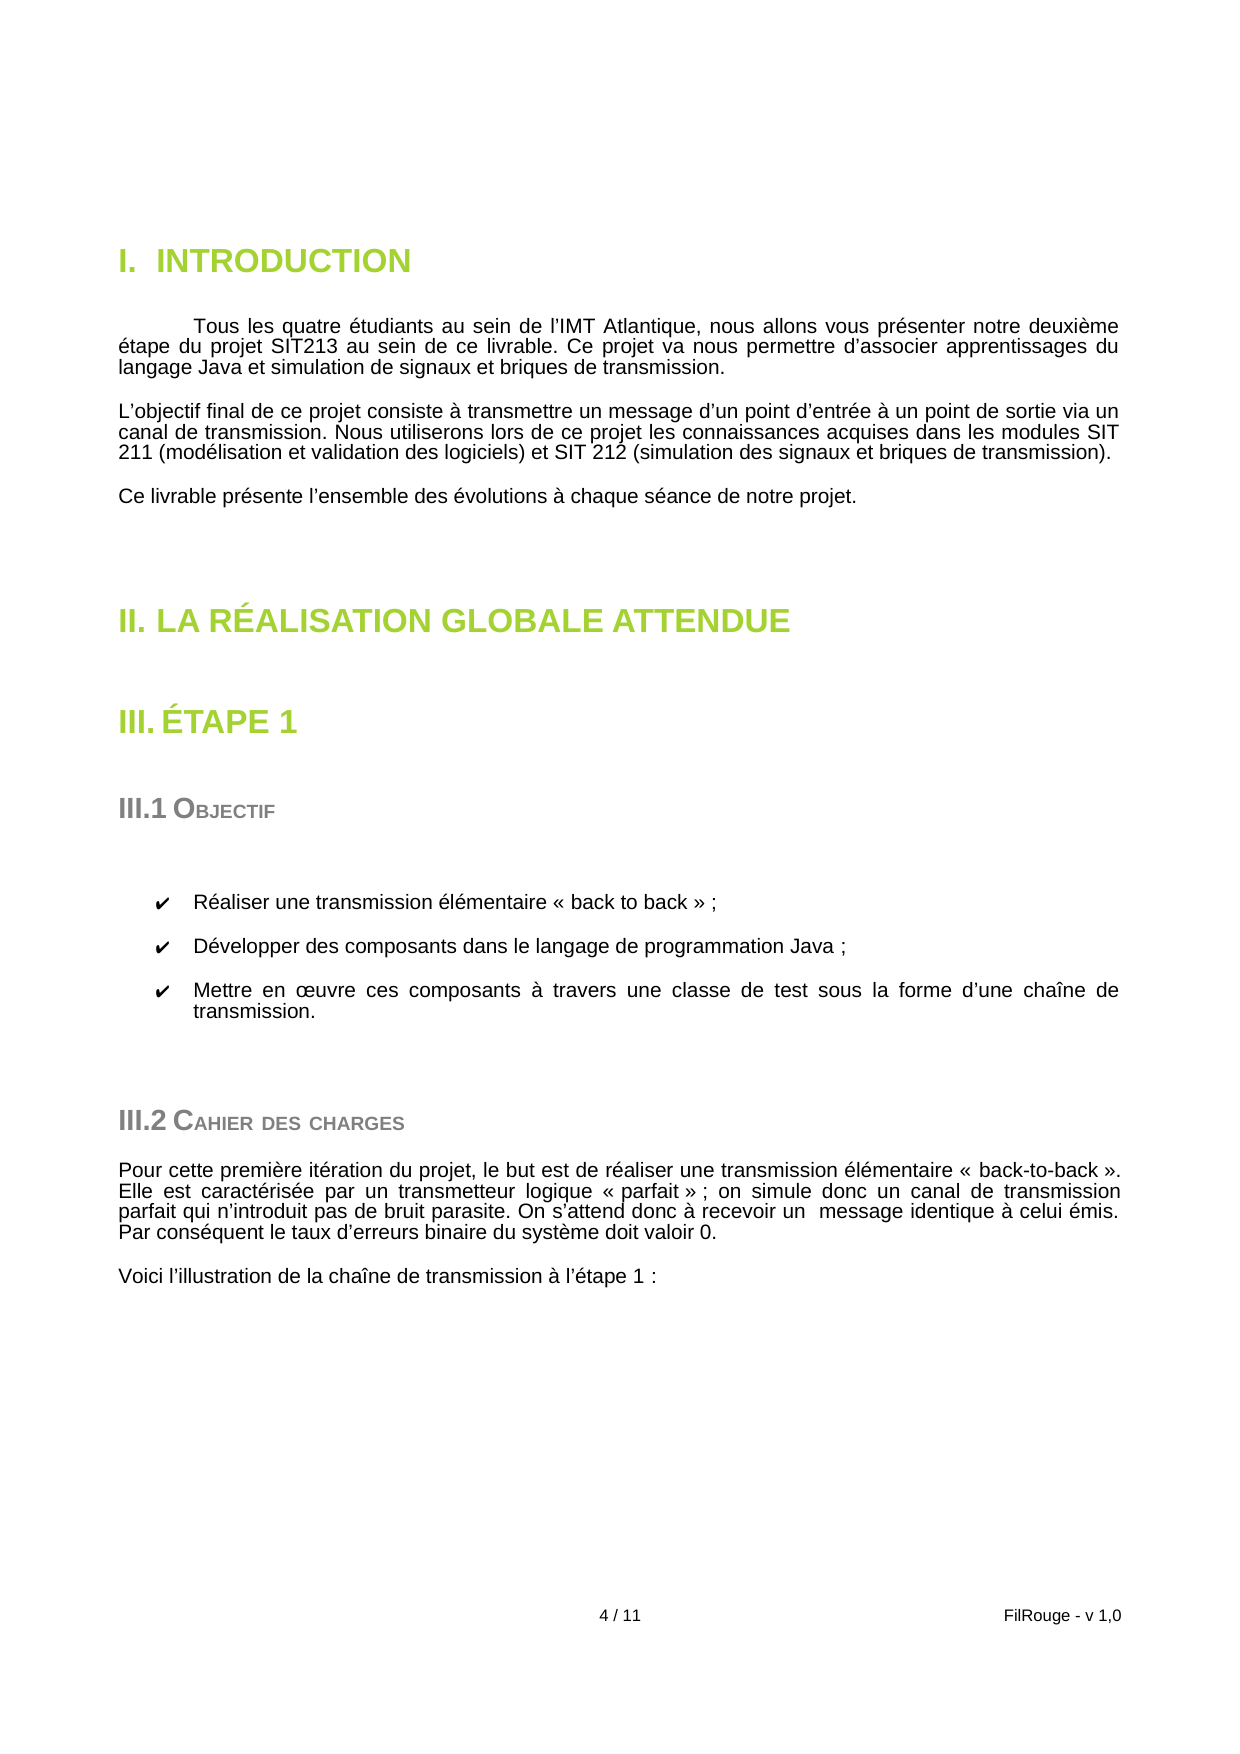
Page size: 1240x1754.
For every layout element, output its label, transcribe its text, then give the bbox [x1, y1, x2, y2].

list Développer des composants dans le langage de programmation Java ; [156, 937, 1121, 958]
text Voici l’illustration de la chaîne de transmission à l’étape 1 : [118, 1267, 1121, 1288]
list Réaliser une transmission élémentaire « back to back » ; [156, 893, 1121, 913]
text Tous les quatre étudiants au sein de l’IMT Atlantique, nous allons vous présenter notre deuxième étape du projet SIT213 au sein de ce livrable. Ce projet va nous permettre d’associer apprentissages du langage Java et simulation de signaux et briques de transmission. [118, 317, 1121, 378]
text Ce livrable présente l’ensemble des évolutions à chaque séance de notre projet. [118, 487, 1121, 508]
subtitle Étape 1 [118, 702, 1121, 741]
subtitle Cahier des charges [118, 1103, 1121, 1137]
subtitle Objectif [118, 791, 1121, 824]
subtitle IntroductioN [118, 241, 1121, 280]
list Mettre en œuvre ces composants à travers une classe de test sous la forme d’une chaîne de transmission. [156, 981, 1121, 1022]
text L’objectif final de ce projet consiste à transmettre un message d’un point d’entrée à un point de sortie via un canal de transmission. Nous utiliserons lors de ce projet les connaissances acquises dans les modules SIT 211 (modélisation et validation des logiciels) et SIT 212 (simulation des signaux et briques de transmission). [118, 402, 1121, 464]
text Pour cette première itération du projet, le but est de réaliser une transmission élémentaire « back-to-back ». Elle est caractérisée par un transmetteur logique « parfait » ; on simule donc un canal de transmission parfait qui n’introduit pas de bruit parasite. On s’attend donc à recevoir un message identique à celui émis. Par conséquent le taux d’erreurs binaire du système doit valoir 0. [118, 1161, 1121, 1244]
subtitle La réalisation globale attendue [118, 602, 1121, 640]
